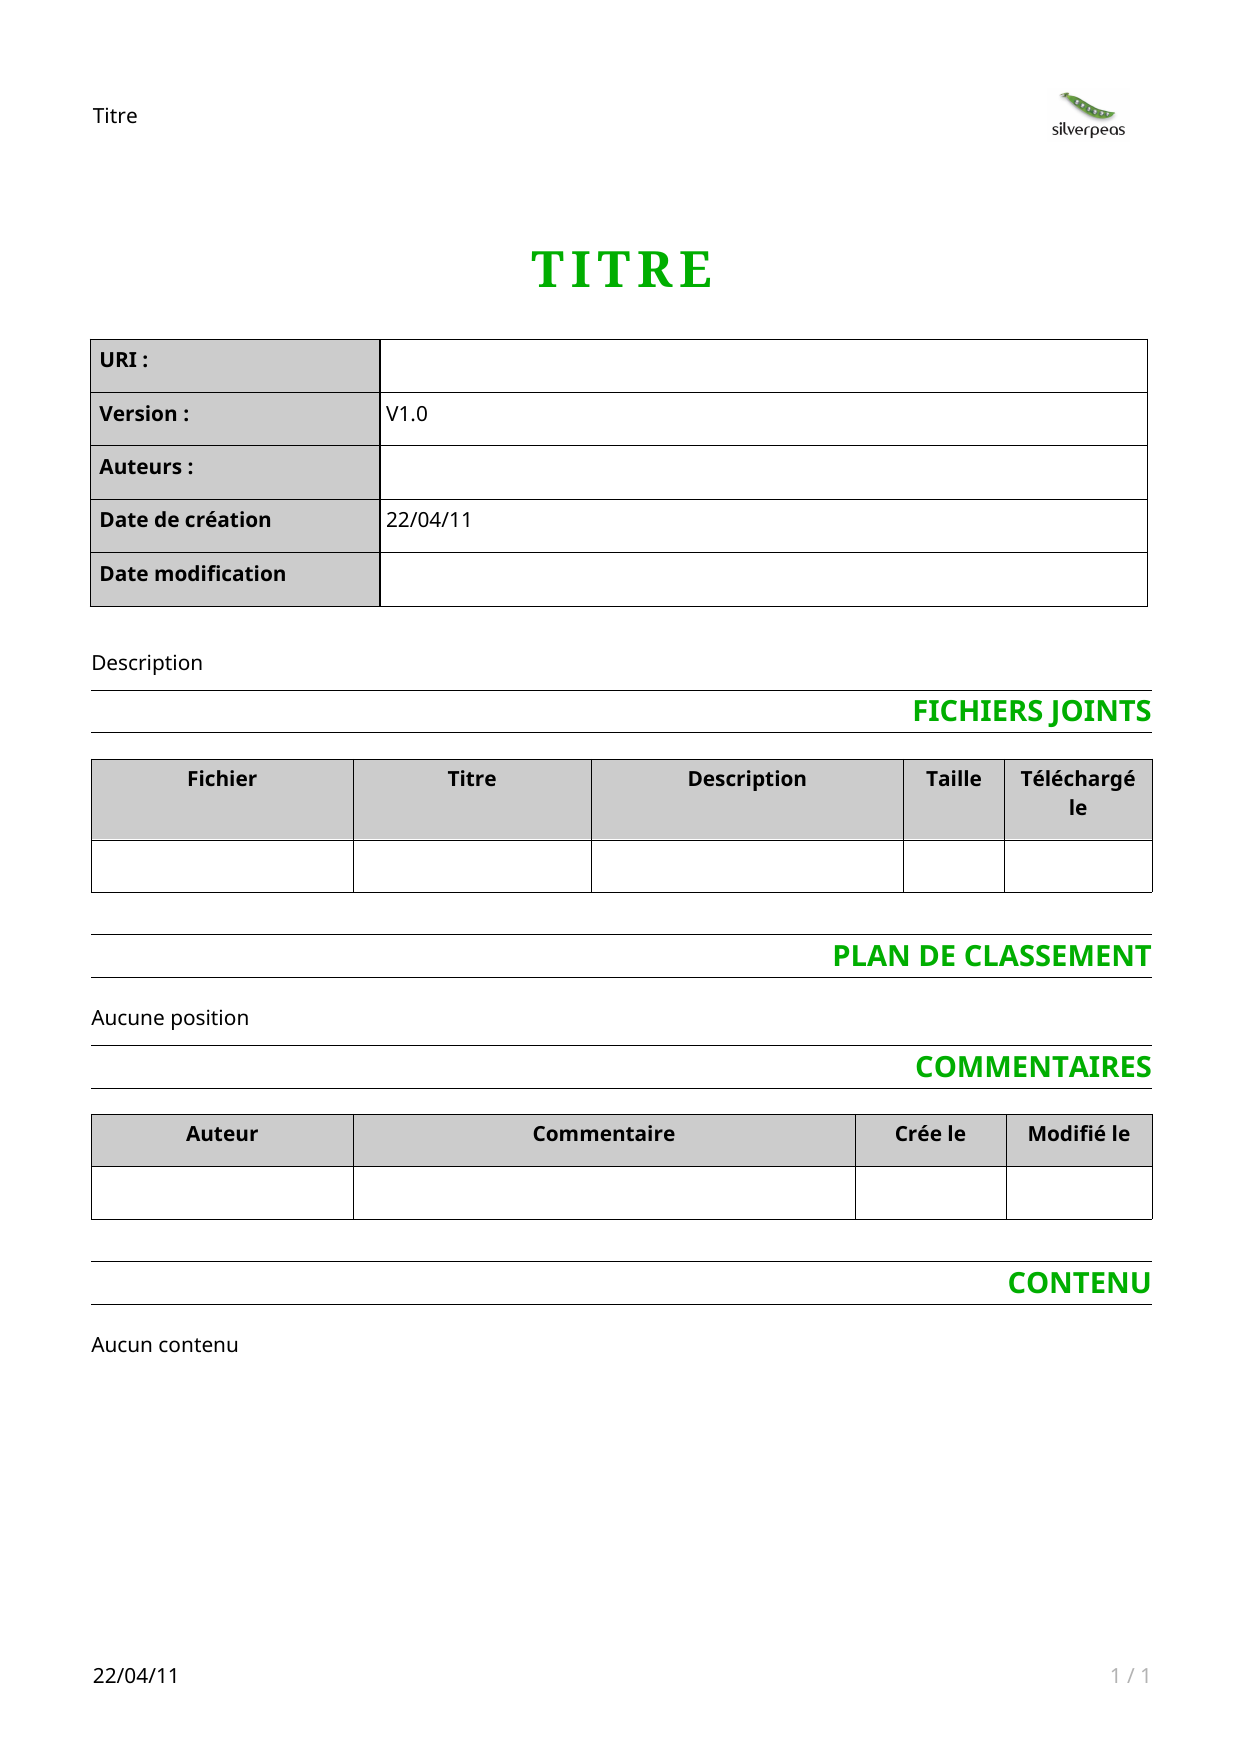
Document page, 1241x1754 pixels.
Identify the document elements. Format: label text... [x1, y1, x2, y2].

table_cell Date de création [91, 500, 379, 552]
table_header Crée le [856, 1115, 1006, 1166]
table_header Téléchargé le [1005, 760, 1152, 839]
subtitle Fichiers joints [91, 691, 1152, 732]
subtitle Plan de classement [91, 935, 1152, 977]
table_cell 22/04/11 [381, 500, 1147, 552]
picture [1047, 88, 1130, 142]
subtitle Contenu [91, 1262, 1152, 1304]
table_cell Version : [91, 393, 379, 445]
table_cell [856, 1167, 1006, 1219]
table_cell [92, 1167, 353, 1219]
table_header URI : [91, 340, 379, 392]
table_cell [381, 553, 1147, 606]
table_cell Date modification [91, 553, 379, 606]
table_cell Auteurs : [91, 446, 379, 499]
table_cell [592, 841, 903, 892]
table_cell [904, 841, 1004, 892]
table_header Commentaire [354, 1115, 855, 1166]
table_header Auteur [92, 1115, 353, 1166]
text Description [91, 648, 1152, 676]
table_cell [1005, 841, 1152, 892]
table_header Taille [904, 760, 1004, 839]
text Aucun contenu [91, 1330, 1152, 1358]
text Aucune position [91, 1003, 1152, 1031]
table_header Titre [354, 760, 591, 839]
table_header [381, 340, 1147, 392]
text Titre [91, 227, 1152, 302]
table_cell V1.0 [381, 393, 1147, 445]
table_cell [92, 841, 353, 892]
subtitle Commentaires [91, 1046, 1152, 1088]
table_header Modifié le [1007, 1115, 1152, 1166]
table_cell [354, 1167, 855, 1219]
table_cell [1007, 1167, 1152, 1219]
table_cell [381, 446, 1147, 499]
table_cell [354, 841, 591, 892]
table_header Fichier [92, 760, 353, 839]
table_header Description [592, 760, 903, 839]
